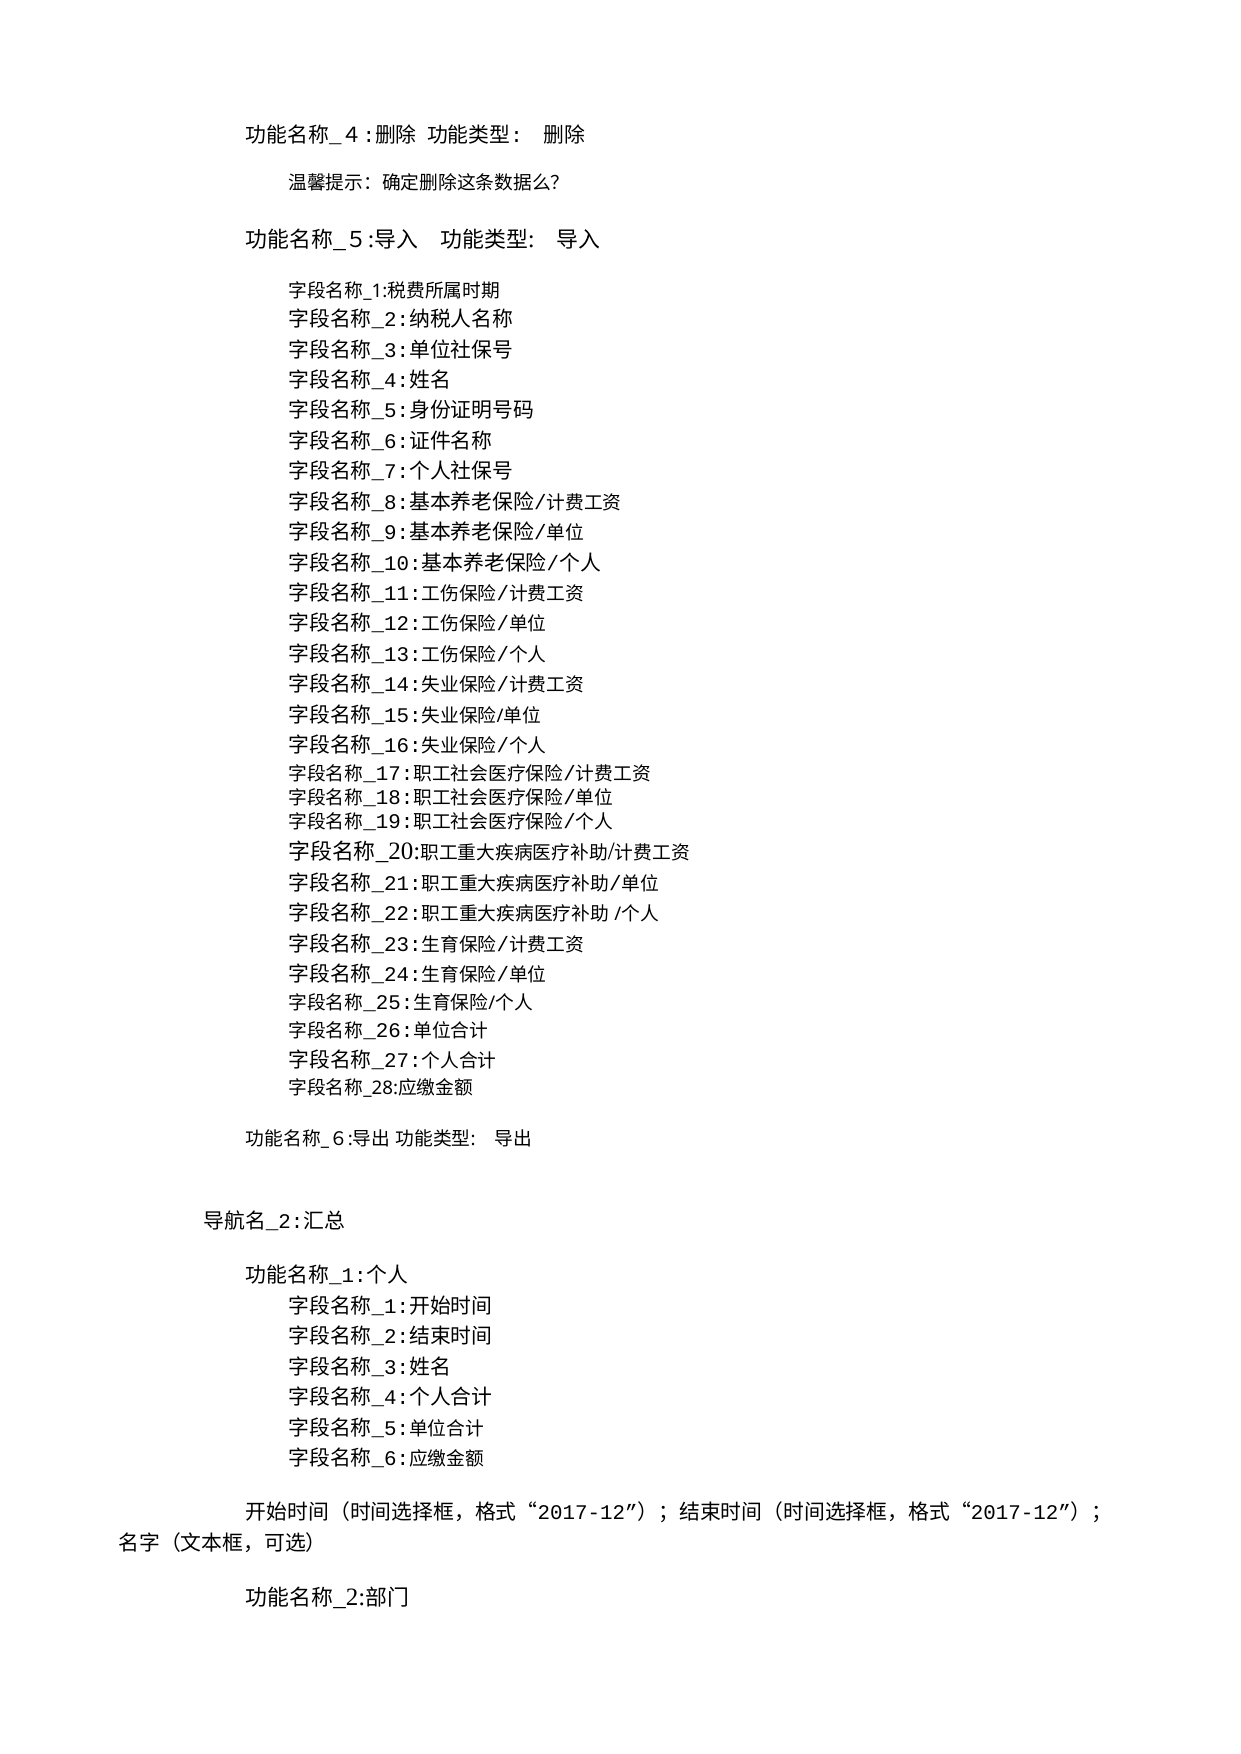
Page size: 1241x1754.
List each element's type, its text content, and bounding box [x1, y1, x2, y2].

text 字段名称_17:职工社会医疗保险/计费工资 [118, 759, 1122, 787]
text 字段名称_3:姓名 [118, 1350, 1122, 1380]
text 字段名称_18:职工社会医疗保险/单位 [118, 787, 1122, 811]
text 字段名称_22:职工重大疾病医疗补助 /个人 [118, 896, 1122, 927]
text 温馨提示：确定删除这条数据么？ [118, 172, 1122, 196]
text 字段名称_11:工伤保险/计费工资 [118, 576, 1122, 607]
text 字段名称_23:生育保险/计费工资 [118, 927, 1122, 957]
text 字段名称_28:应缴金额 [118, 1074, 1122, 1100]
text 字段名称_26:单位合计 [118, 1016, 1122, 1044]
text 功能名称_４:删除 功能类型: 删除 [118, 118, 1122, 148]
text 字段名称_2:纳税人名称 [118, 302, 1122, 333]
text 字段名称_3:单位社保号 [118, 333, 1122, 363]
text 字段名称_19:职工社会医疗保险/个人 [118, 811, 1122, 834]
text 字段名称_1:税费所属时期 [118, 277, 1122, 302]
text 字段名称_2:结束时间 [118, 1319, 1122, 1350]
text 功能名称_６:导出 功能类型: 导出 [118, 1125, 1122, 1151]
text 字段名称_15:失业保险/单位 [118, 698, 1122, 728]
text 字段名称_6:应缴金额 [118, 1441, 1122, 1472]
text 功能名称_1:个人 [118, 1259, 1122, 1289]
text 字段名称_21:职工重大疾病医疗补助/单位 [118, 866, 1122, 896]
text 导航名_2:汇总 [118, 1205, 1122, 1235]
text 字段名称_16:失业保险/个人 [118, 728, 1122, 759]
text 字段名称_5:单位合计 [118, 1411, 1122, 1441]
text 字段名称_4:姓名 [118, 363, 1122, 394]
text 字段名称_10:基本养老保险/个人 [118, 546, 1122, 576]
text 字段名称_4:个人合计 [118, 1380, 1122, 1411]
text 字段名称_20:职工重大疾病医疗补助/计费工资 [118, 834, 1122, 866]
text 字段名称_13:工伤保险/个人 [118, 637, 1122, 667]
text 字段名称_24:生育保险/单位 [118, 957, 1122, 988]
text 功能名称_2:部门 [118, 1579, 1122, 1611]
text 字段名称_25:生育保险/个人 [118, 988, 1122, 1016]
text 开始时间（时间选择框，格式“2017-12”）；结束时间（时间选择框，格式“2017-12”）；名字（文本框，可选） [118, 1495, 1122, 1556]
text 字段名称_7:个人社保号 [118, 454, 1122, 485]
text 字段名称_8:基本养老保险/计费工资 [118, 485, 1122, 515]
text 功能名称_５:导入 功能类型: 导入 [118, 222, 1122, 253]
text 字段名称_12:工伤保险/单位 [118, 607, 1122, 637]
text 字段名称_9:基本养老保险/单位 [118, 515, 1122, 546]
text 字段名称_5:身份证明号码 [118, 394, 1122, 424]
text 字段名称_27:个人合计 [118, 1044, 1122, 1074]
text 字段名称_6:证件名称 [118, 424, 1122, 454]
text 字段名称_14:失业保险/计费工资 [118, 667, 1122, 698]
text 字段名称_1:开始时间 [118, 1289, 1122, 1319]
